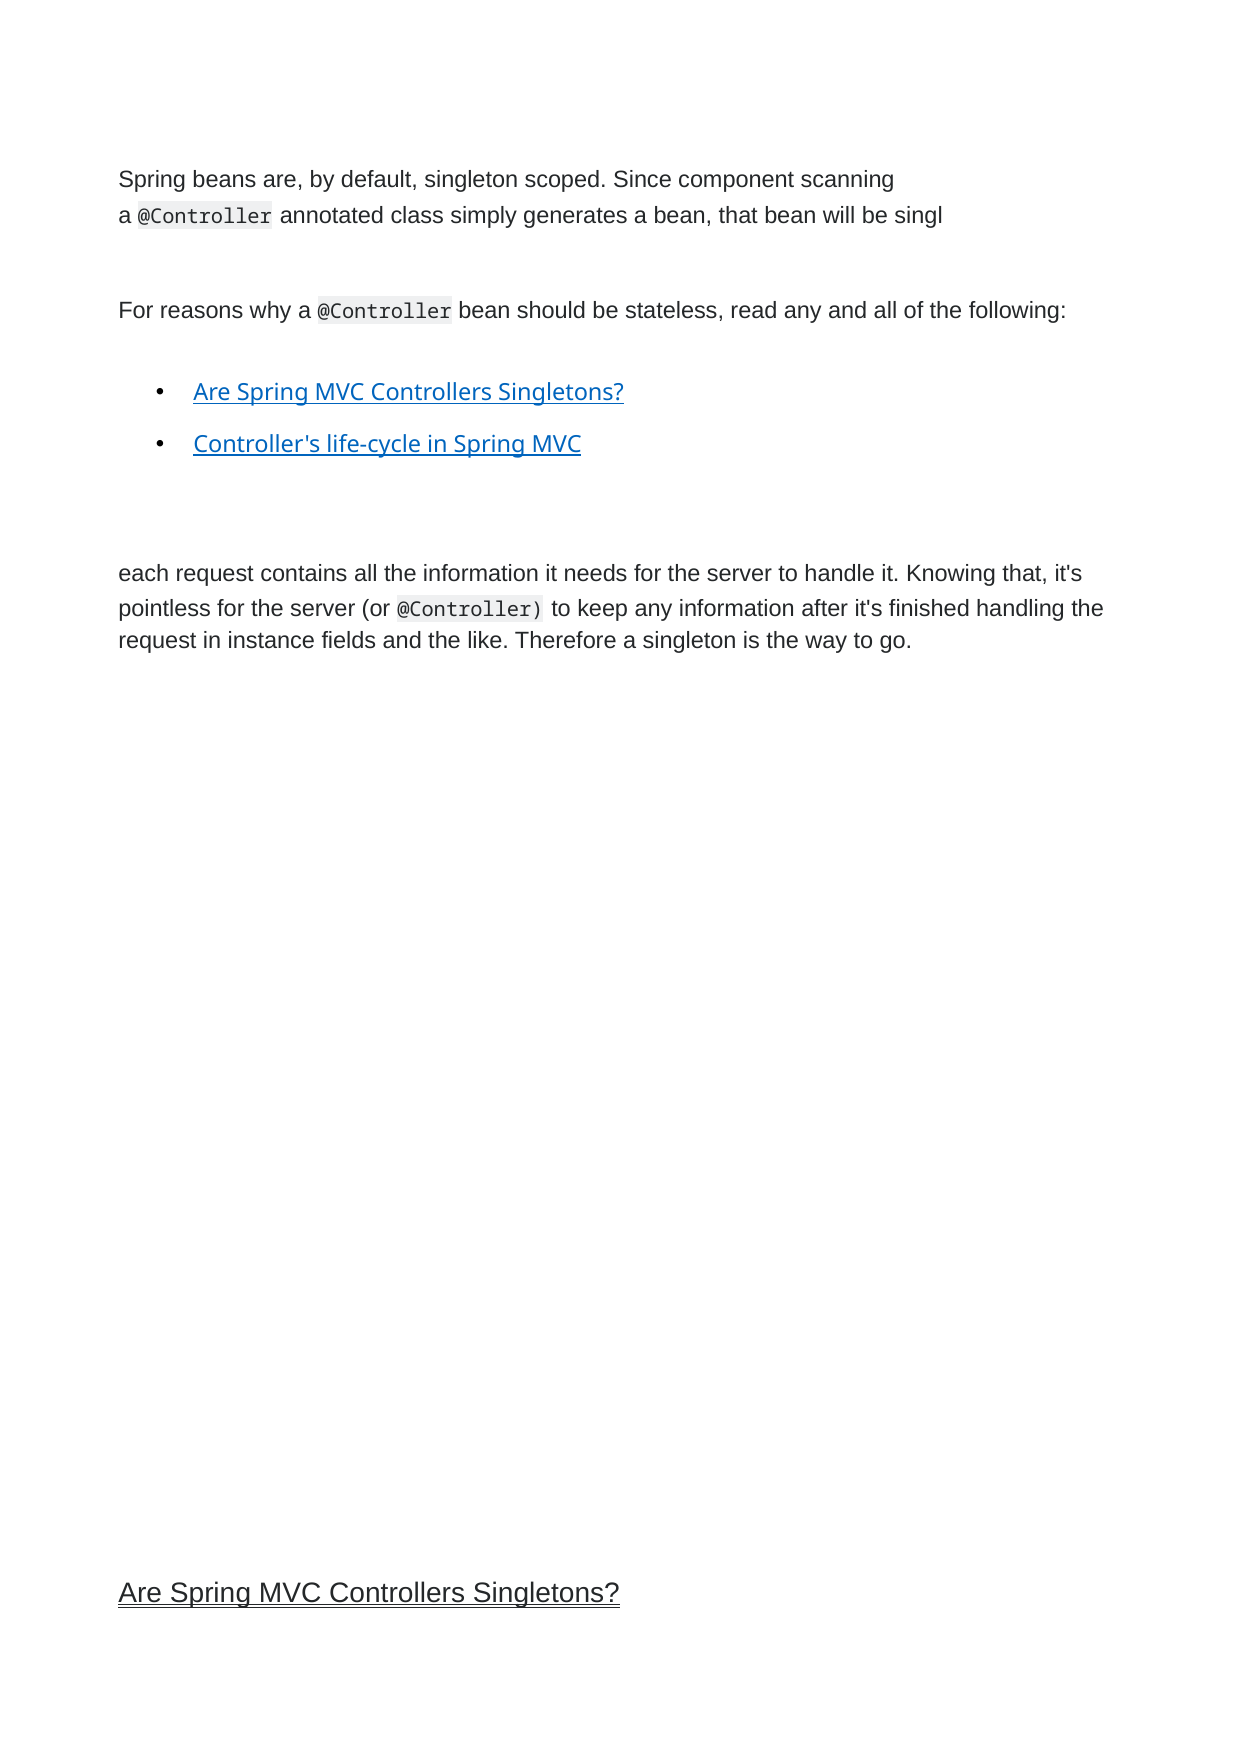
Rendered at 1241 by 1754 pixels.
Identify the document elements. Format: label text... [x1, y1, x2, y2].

text For reasons why a @Controller bean should be stateless, read any and all of the following: [118, 296, 1122, 324]
text Spring beans are, by default, singleton scoped. Since component scanning a @Controller annotated class simply generates a bean, that bean will be singl [118, 166, 1122, 229]
list Are Spring MVC Controllers Singletons? [156, 376, 1122, 408]
text Are Spring MVC Controllers Singletons? [118, 1576, 1122, 1609]
list Controller's life-cycle in Spring MVC [156, 427, 1122, 459]
text each request contains all the information it needs for the server to handle it. Knowing that, it's pointless for the server (or @Controller) to keep any information after it's finished handling the request in instance fields and the like. Therefore a singleton is the way to go. [118, 559, 1122, 653]
